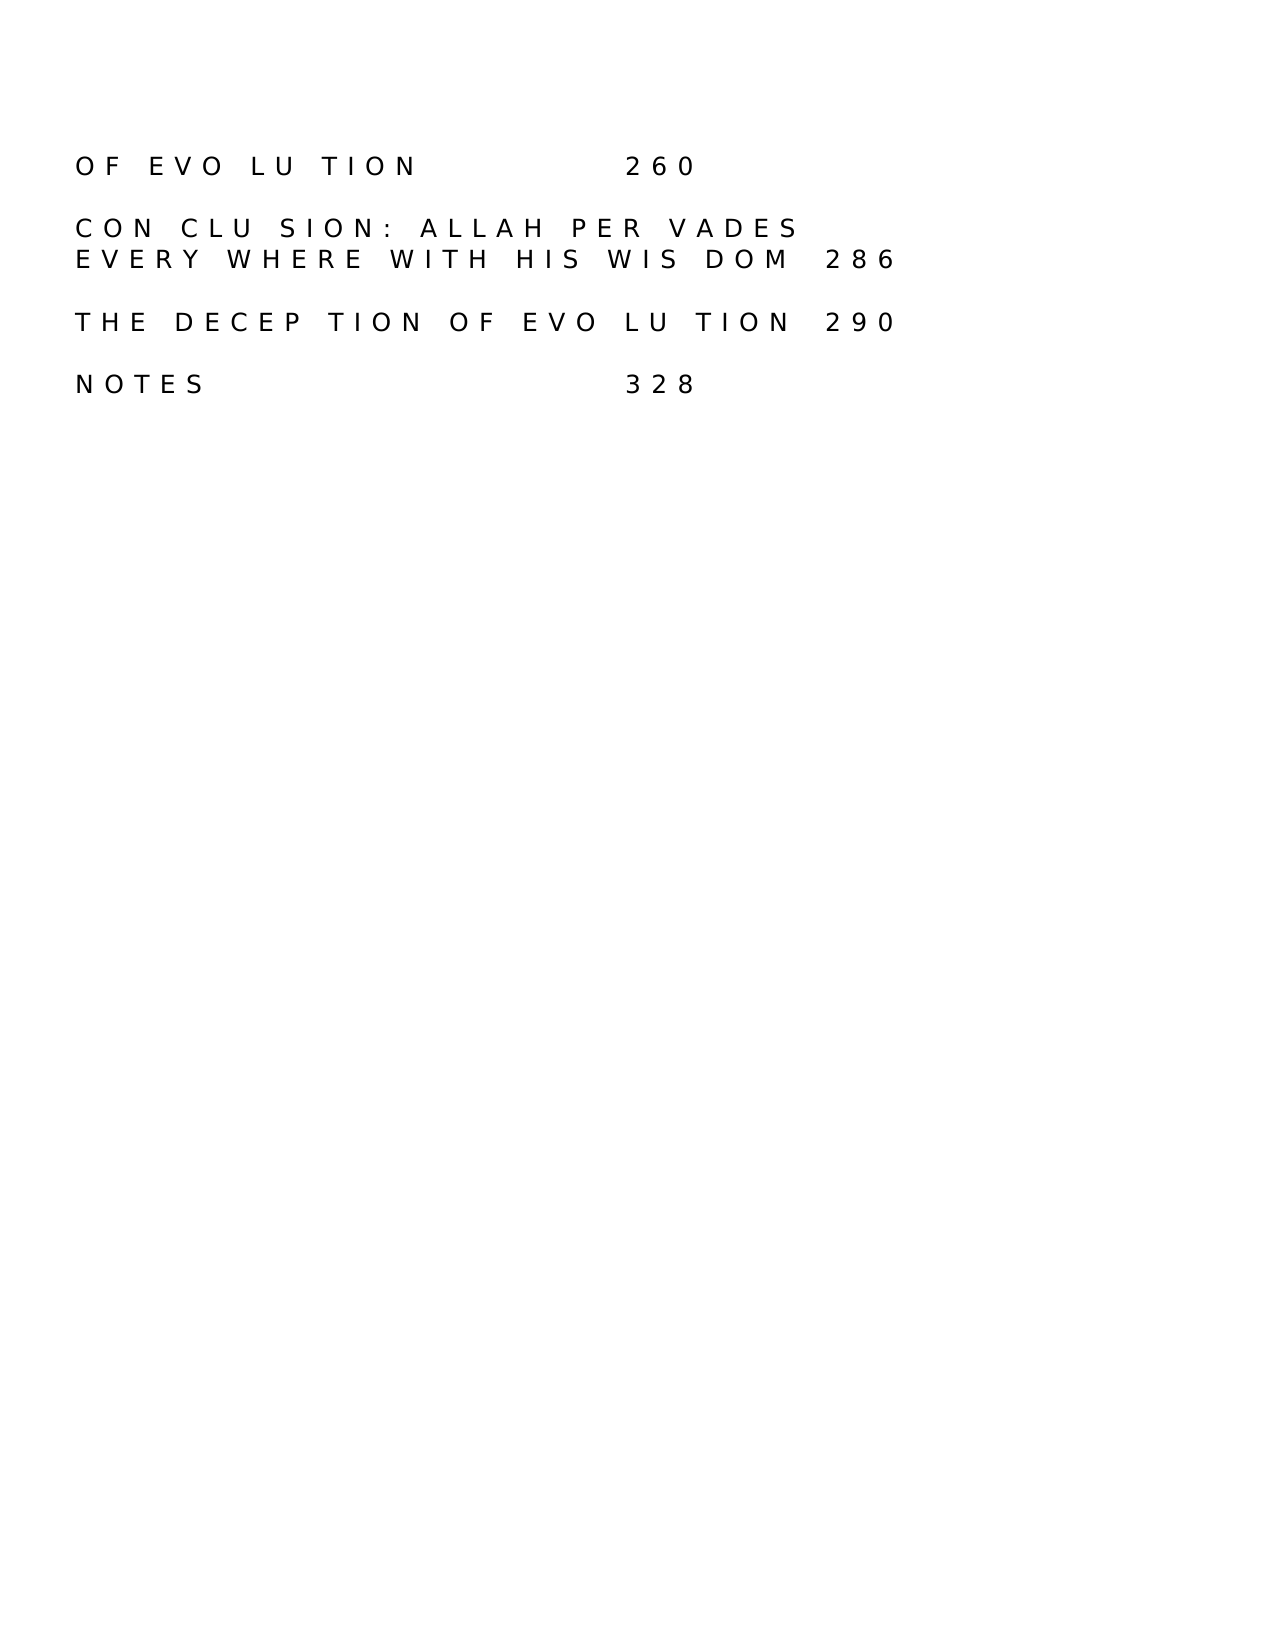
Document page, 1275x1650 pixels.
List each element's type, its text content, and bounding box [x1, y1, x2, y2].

subtitle CON CLU SION: ALLAH PER VADES [75, 212, 1200, 244]
text EVERY WHERE WITH HIS WIS DOM 286 [75, 244, 1200, 275]
text THE DECEP TION OF EVO LU TION 290 [75, 306, 1200, 337]
text OF EVO LU TION 260 [75, 150, 1200, 181]
text NOTES 328 [75, 369, 1200, 400]
